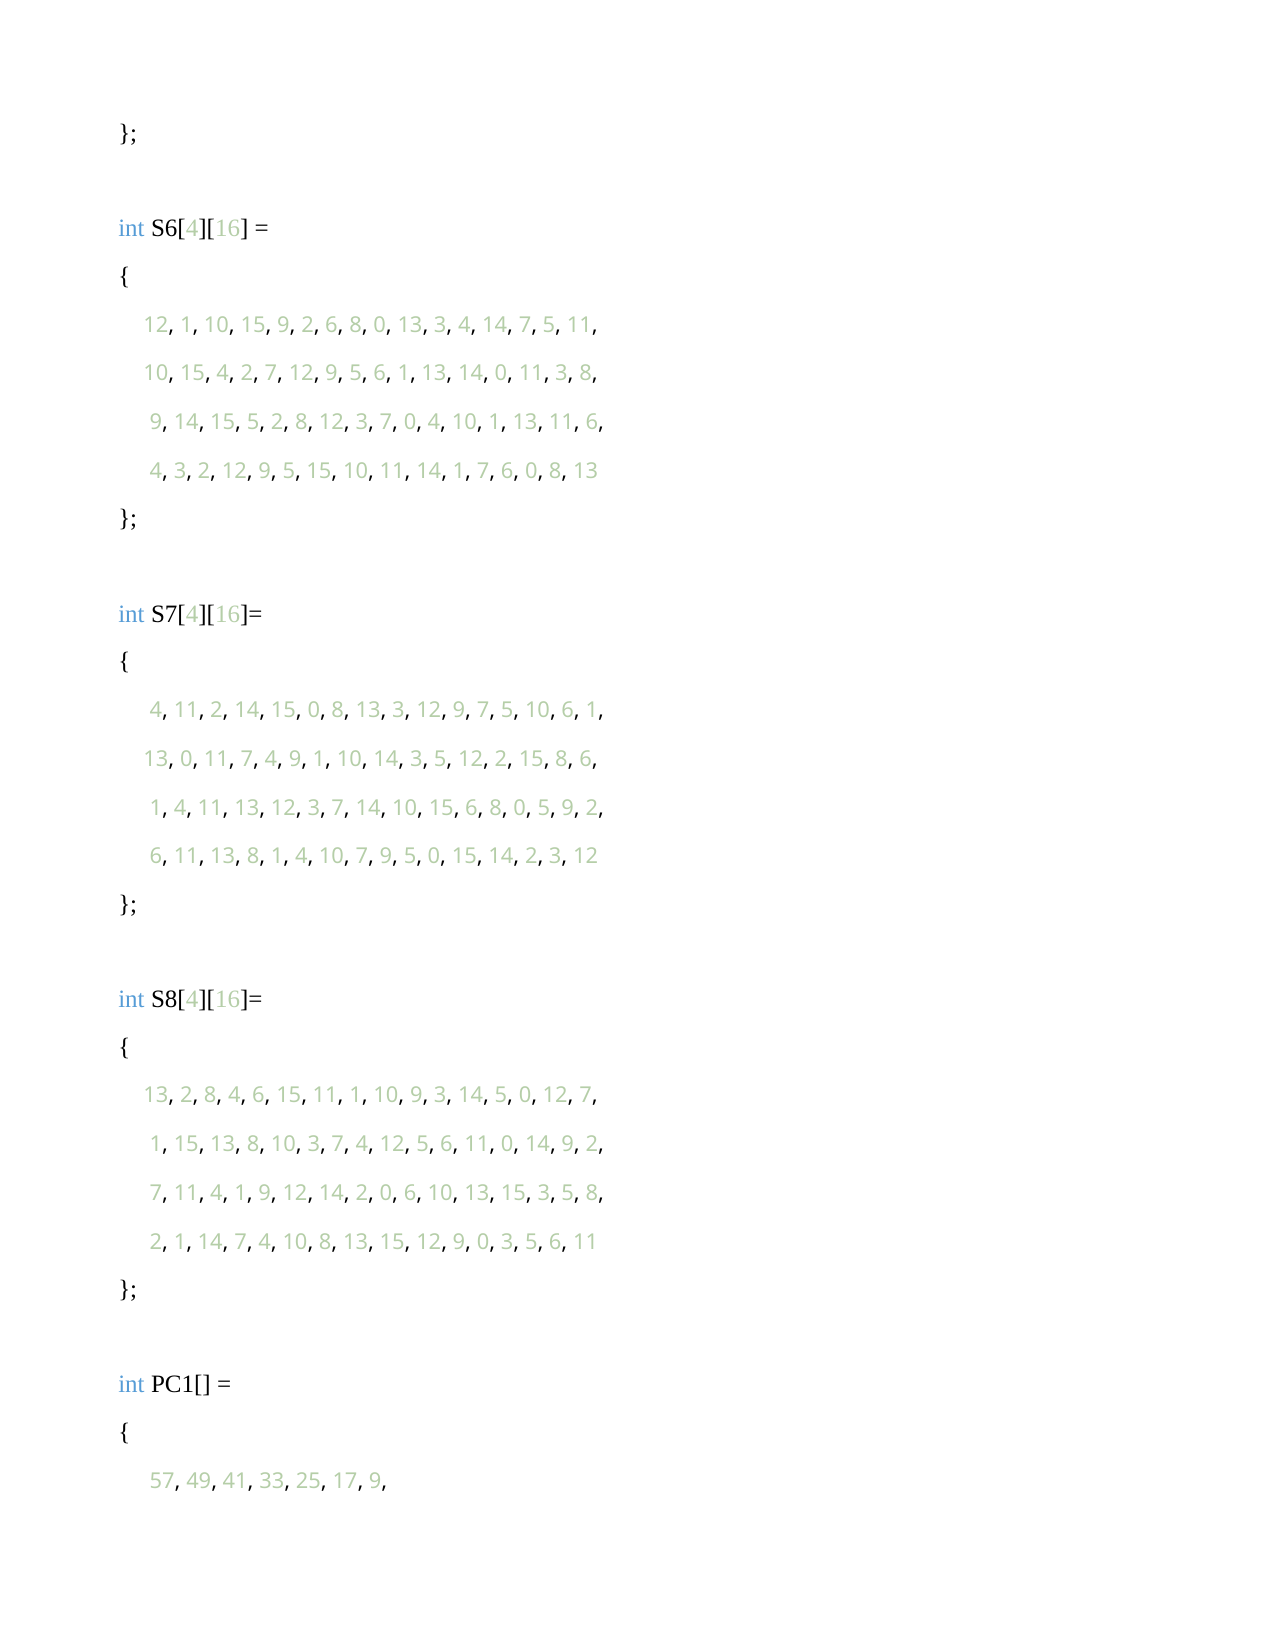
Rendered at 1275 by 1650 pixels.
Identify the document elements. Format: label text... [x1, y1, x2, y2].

text 13, 2, 8, 4, 6, 15, 11, 1, 10, 9, 3, 14, 5, 0, 12, 7, [118, 1079, 1157, 1109]
text 2, 1, 14, 7, 4, 10, 8, 13, 15, 12, 9, 0, 3, 5, 6, 11 [118, 1226, 1157, 1255]
text }; [118, 118, 1157, 147]
text int S8[4][16]= [118, 984, 1157, 1013]
text 10, 15, 4, 2, 7, 12, 9, 5, 6, 1, 13, 14, 0, 11, 3, 8, [118, 357, 1157, 387]
text { [118, 1417, 1157, 1446]
text { [118, 646, 1157, 675]
text { [118, 1032, 1157, 1061]
text 7, 11, 4, 1, 9, 12, 14, 2, 0, 6, 10, 13, 15, 3, 5, 8, [118, 1177, 1157, 1207]
text 9, 14, 15, 5, 2, 8, 12, 3, 7, 0, 4, 10, 1, 13, 11, 6, [118, 406, 1157, 436]
text }; [118, 1274, 1157, 1303]
text 57, 49, 41, 33, 25, 17, 9, [118, 1465, 1157, 1494]
text int S6[4][16] = [118, 213, 1157, 242]
text }; [118, 503, 1157, 532]
text 12, 1, 10, 15, 9, 2, 6, 8, 0, 13, 3, 4, 14, 7, 5, 11, [118, 308, 1157, 338]
text 13, 0, 11, 7, 4, 9, 1, 10, 14, 3, 5, 12, 2, 15, 8, 6, [118, 743, 1157, 772]
text 4, 3, 2, 12, 9, 5, 15, 10, 11, 14, 1, 7, 6, 0, 8, 13 [118, 455, 1157, 484]
text 6, 11, 13, 8, 1, 4, 10, 7, 9, 5, 0, 15, 14, 2, 3, 12 [118, 840, 1157, 870]
text }; [118, 889, 1157, 918]
text int S7[4][16]= [118, 599, 1157, 627]
text 1, 15, 13, 8, 10, 3, 7, 4, 12, 5, 6, 11, 0, 14, 9, 2, [118, 1128, 1157, 1158]
text int PC1[] = [118, 1369, 1157, 1398]
text { [118, 261, 1157, 290]
text 1, 4, 11, 13, 12, 3, 7, 14, 10, 15, 6, 8, 0, 5, 9, 2, [118, 791, 1157, 821]
text 4, 11, 2, 14, 15, 0, 8, 13, 3, 12, 9, 7, 5, 10, 6, 1, [118, 694, 1157, 724]
